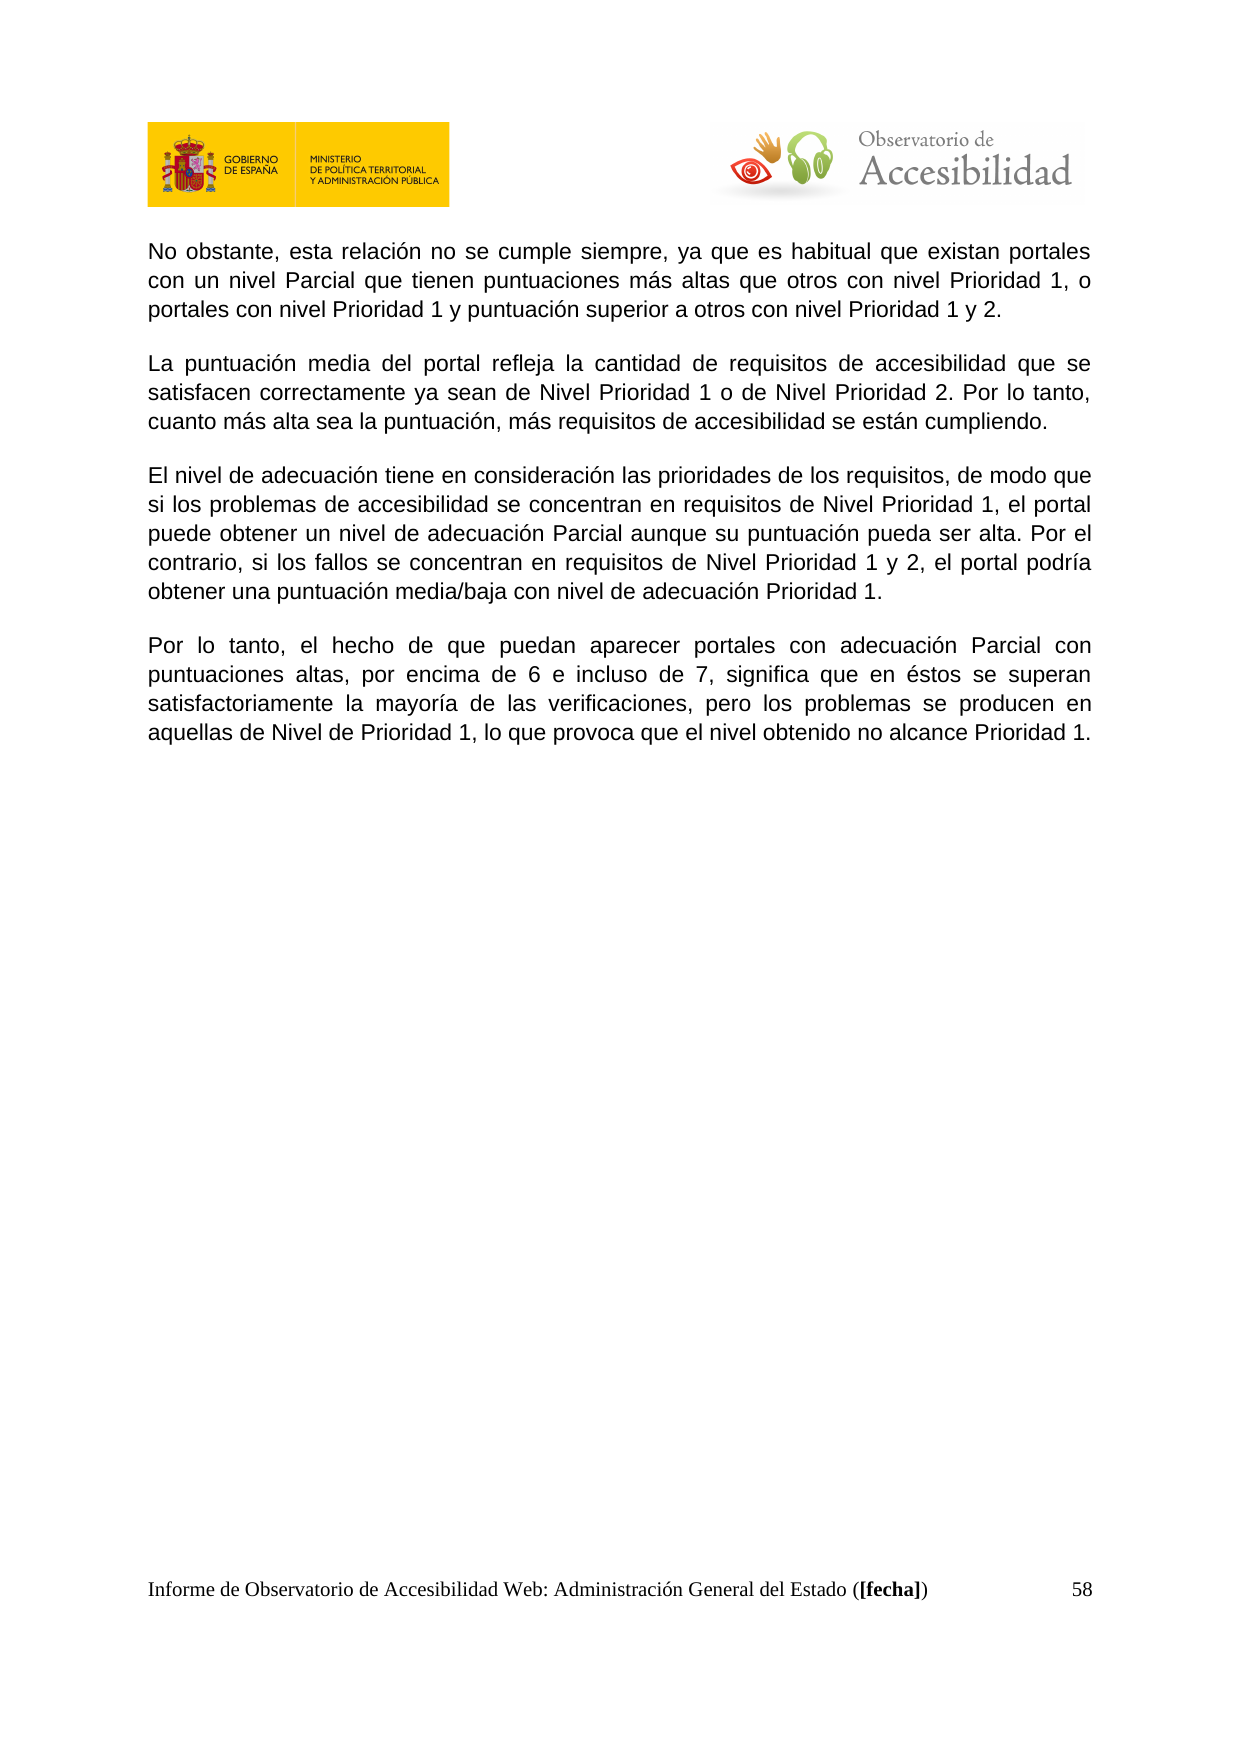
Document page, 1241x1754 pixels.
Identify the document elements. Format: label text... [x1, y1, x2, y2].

text La puntuación media del portal refleja la cantidad de requisitos de accesibilidad que se satisfacen correctamente ya sean de Nivel Prioridad 1 o de Nivel Prioridad 2. Por lo tanto, cuanto más alta sea la puntuación, más requisitos de accesibilidad se están cumpliendo. [148, 350, 1092, 434]
picture [147, 122, 450, 207]
text El nivel de adecuación tiene en consideración las prioridades de los requisitos, de modo que si los problemas de accesibilidad se concentran en requisitos de Nivel Prioridad 1, el portal puede obtener un nivel de adecuación Parcial aunque su puntuación pueda ser alta. Por el contrario, si los fallos se concentran en requisitos de Nivel Prioridad 1 y 2, el portal podría obtener una puntuación media/baja con nivel de adecuación Prioridad 1. [148, 462, 1092, 604]
text No obstante, esta relación no se cumple siempre, ya que es habitual que existan portales con un nivel Parcial que tienen puntuaciones más altas que otros con nivel Prioridad 1, o portales con nivel Prioridad 1 y puntuación superior a otros con nivel Prioridad 1 y 2. [148, 238, 1092, 322]
text Por lo tanto, el hecho de que puedan aparecer portales con adecuación Parcial con puntuaciones altas, por encima de 6 e incluso de 7, significa que en éstos se superan satisfactoriamente la mayoría de las verificaciones, pero los problemas se producen en aquellas de Nivel de Prioridad 1, lo que provoca que el nivel obtenido no alcance Prioridad 1. [148, 632, 1092, 745]
picture [710, 122, 1086, 205]
